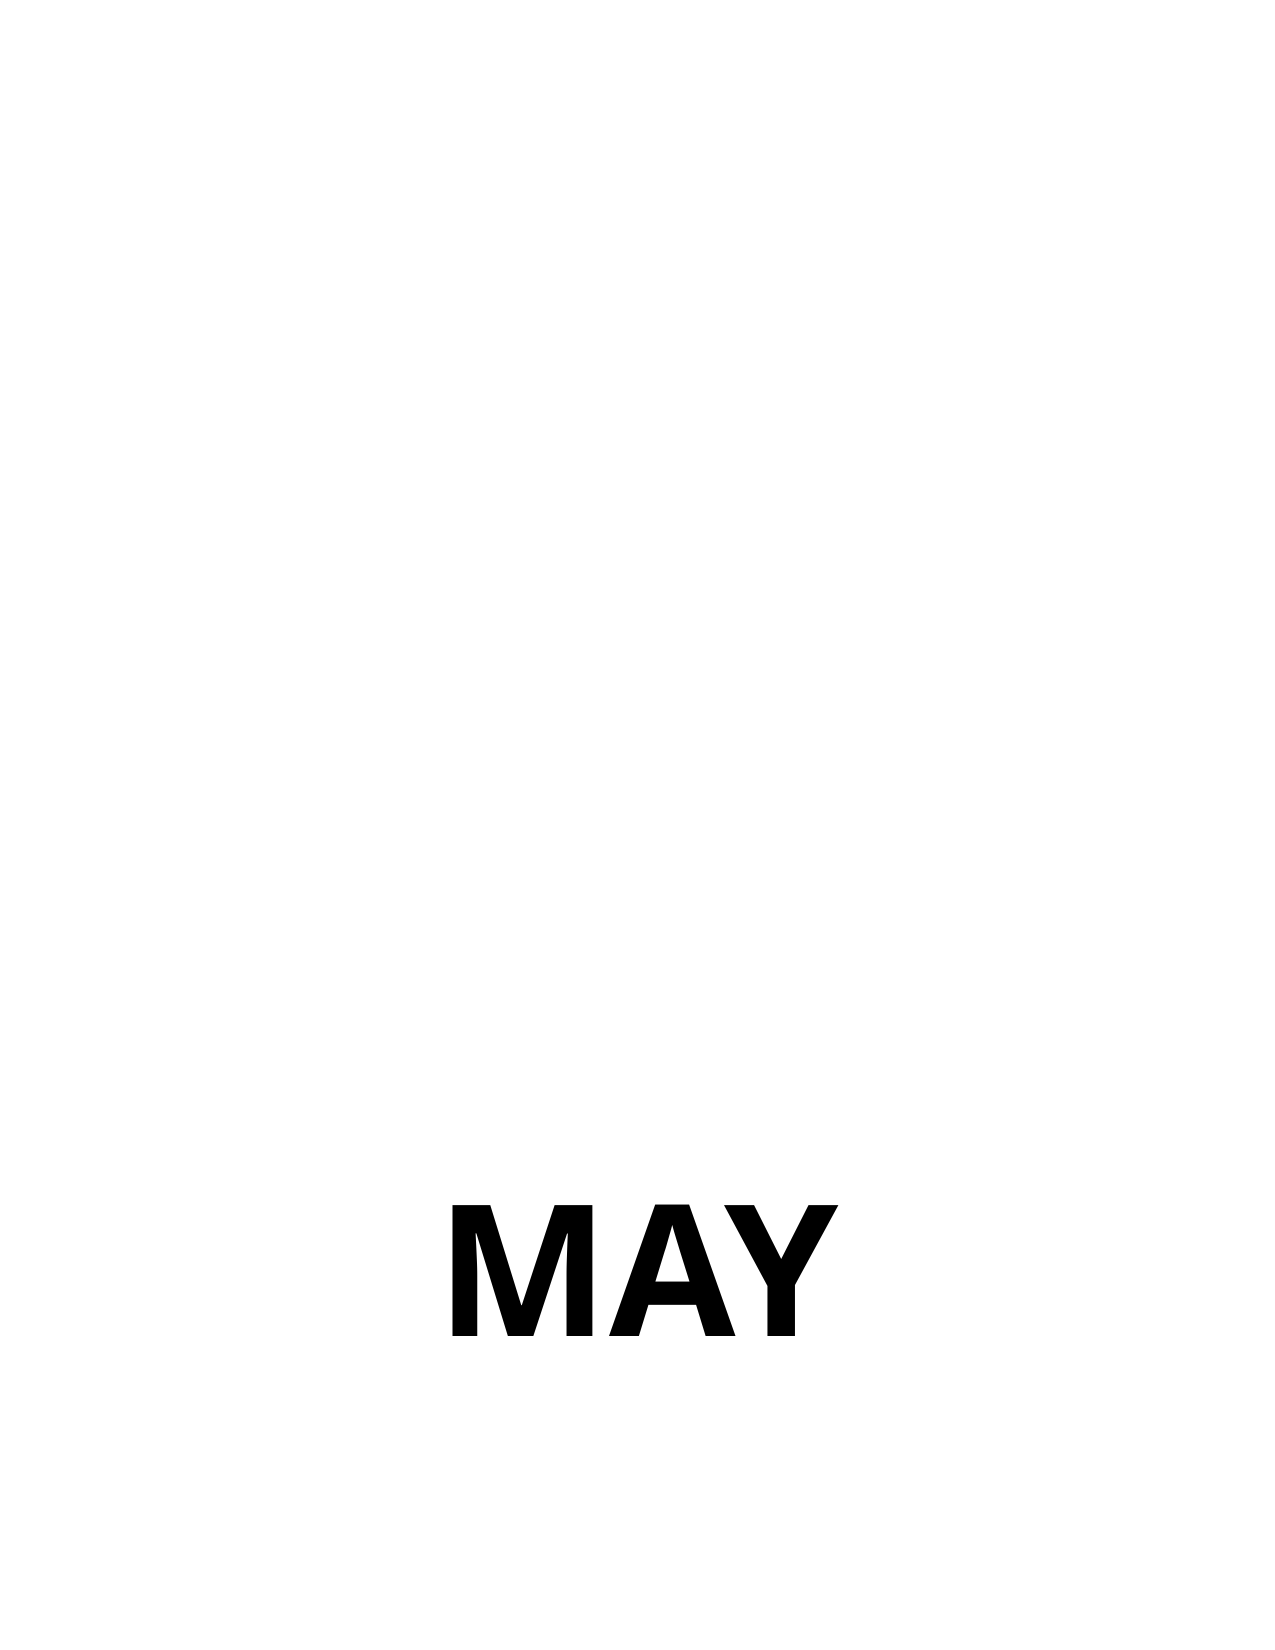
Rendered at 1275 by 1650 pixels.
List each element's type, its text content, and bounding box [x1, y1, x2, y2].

text MAY [37, 1140, 1237, 1390]
